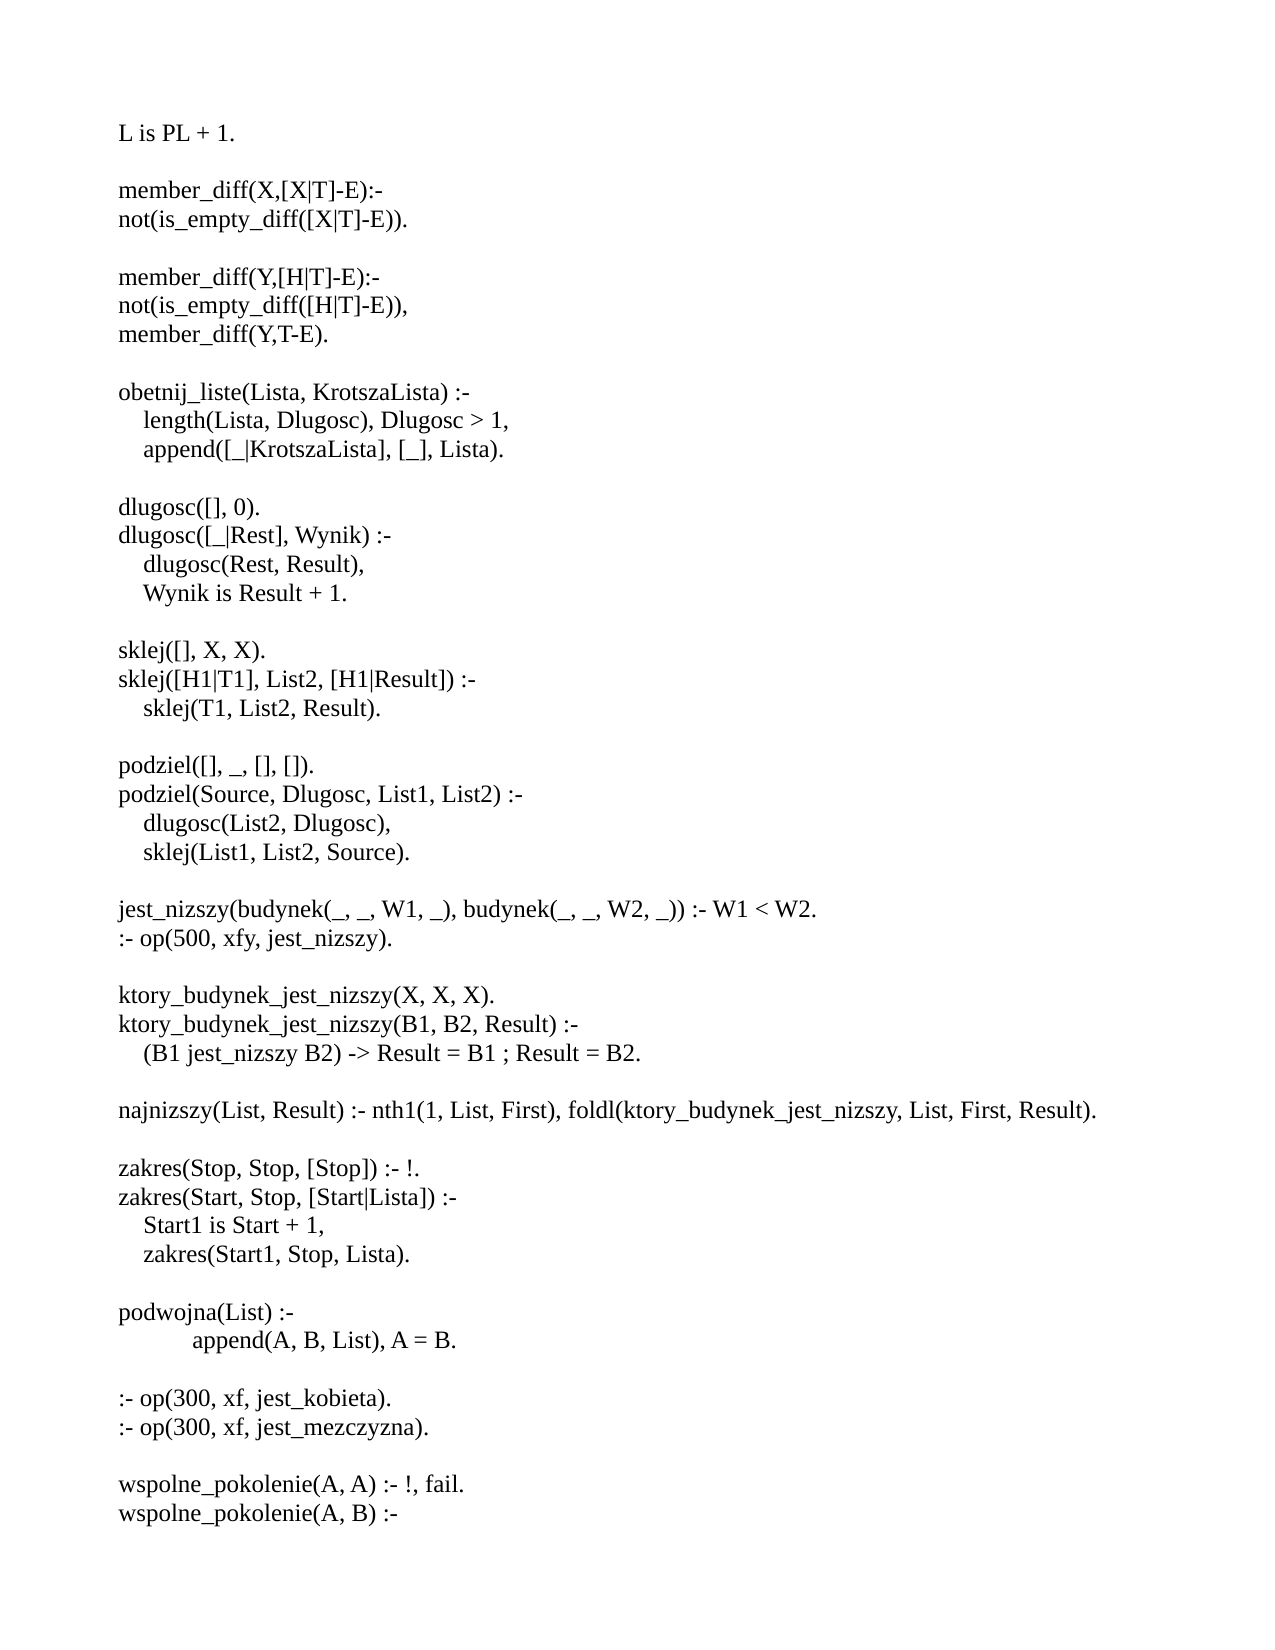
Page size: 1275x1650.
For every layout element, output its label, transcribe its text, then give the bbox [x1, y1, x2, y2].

text najnizszy(List, Result) :- nth1(1, List, First), foldl(ktory_budynek_jest_nizszy, List, First, Result). [118, 1096, 1157, 1124]
text member_diff(Y,[H|T]-E):- [118, 262, 1157, 291]
text podziel(Source, Dlugosc, List1, List2) :- [118, 779, 1157, 808]
text ktory_budynek_jest_nizszy(X, X, X). [118, 981, 1157, 1009]
text Wynik is Result + 1. [118, 578, 1157, 607]
text wspolne_pokolenie(A, B) :- [118, 1498, 1157, 1527]
text sklej(T1, List2, Result). [118, 693, 1157, 722]
text sklej(List1, List2, Source). [118, 837, 1157, 866]
text dlugosc(List2, Dlugosc), [118, 808, 1157, 837]
text (B1 jest_nizszy B2) -> Result = B1 ; Result = B2. [118, 1038, 1157, 1067]
text member_diff(X,[X|T]-E):- [118, 176, 1157, 204]
text podziel([], _, [], []). [118, 751, 1157, 779]
text zakres(Start, Stop, [Start|Lista]) :- [118, 1182, 1157, 1211]
text wspolne_pokolenie(A, A) :- !, fail. [118, 1469, 1157, 1498]
text dlugosc(Rest, Result), [118, 549, 1157, 578]
text podwojna(List) :- [118, 1297, 1157, 1326]
text append([_|KrotszaLista], [_], Lista). [118, 434, 1157, 463]
text :- op(500, xfy, jest_nizszy). [118, 923, 1157, 952]
text zakres(Start1, Stop, Lista). [118, 1239, 1157, 1268]
text ktory_budynek_jest_nizszy(B1, B2, Result) :- [118, 1009, 1157, 1038]
text :- op(300, xf, jest_mezczyzna). [118, 1412, 1157, 1441]
text dlugosc([_|Rest], Wynik) :- [118, 521, 1157, 549]
text not(is_empty_diff([H|T]-E)), [118, 291, 1157, 319]
text Start1 is Start + 1, [118, 1211, 1157, 1239]
text jest_nizszy(budynek(_, _, W1, _), budynek(_, _, W2, _)) :- W1 < W2. [118, 894, 1157, 923]
text sklej([H1|T1], List2, [H1|Result]) :- [118, 664, 1157, 693]
text length(Lista, Dlugosc), Dlugosc > 1, [118, 406, 1157, 434]
text obetnij_liste(Lista, KrotszaLista) :- [118, 377, 1157, 406]
text sklej([], X, X). [118, 636, 1157, 664]
text L is PL + 1. [118, 118, 1157, 147]
text not(is_empty_diff([X|T]-E)). [118, 204, 1157, 233]
text member_diff(Y,T-E). [118, 319, 1157, 348]
text zakres(Stop, Stop, [Stop]) :- !. [118, 1153, 1157, 1182]
text append(A, B, List), A = B. [118, 1326, 1157, 1354]
text :- op(300, xf, jest_kobieta). [118, 1383, 1157, 1412]
text dlugosc([], 0). [118, 492, 1157, 521]
